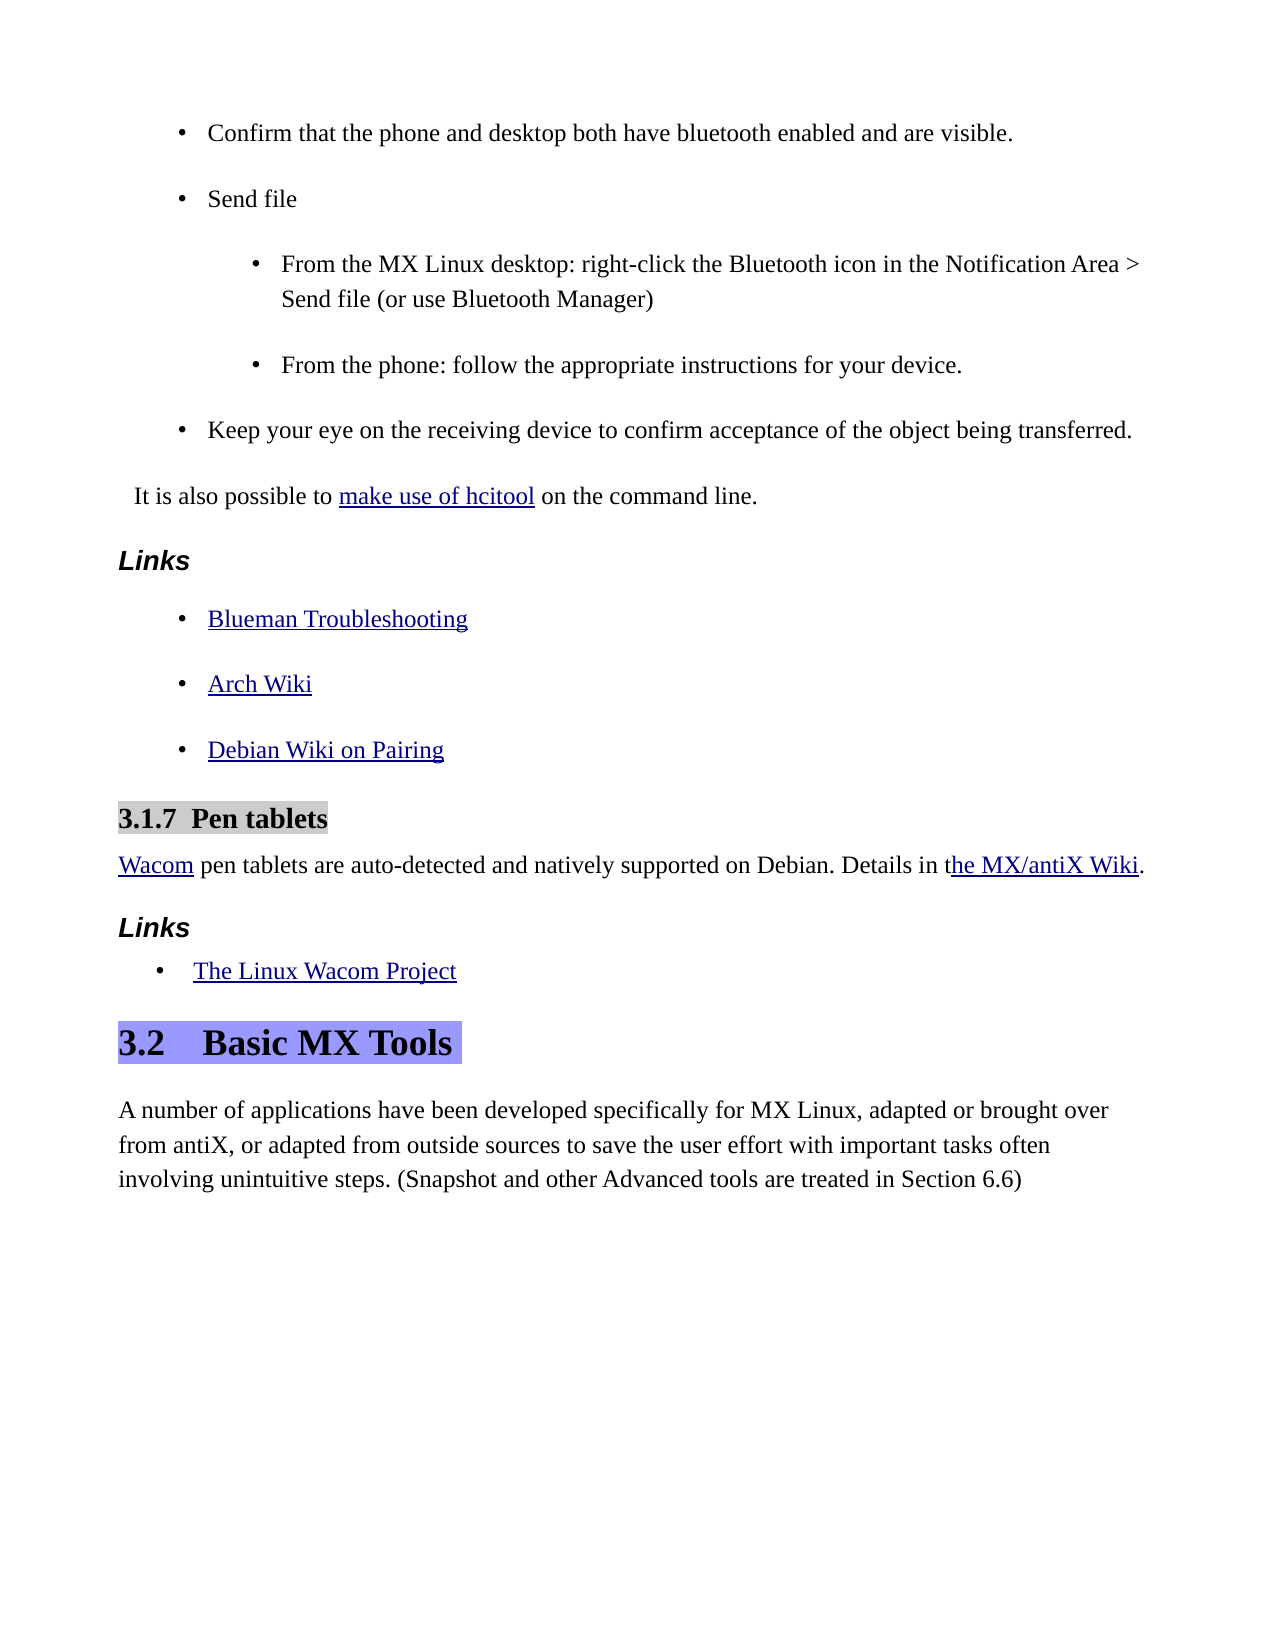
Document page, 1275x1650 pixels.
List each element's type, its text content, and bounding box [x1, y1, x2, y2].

list From the phone: follow the appropriate instructions for your device. [252, 350, 1141, 378]
subtitle Links [118, 544, 1157, 576]
text A number of applications have been developed specifically for MX Linux, adapted or brought over from antiX, or adapted from outside sources to save the user effort with important tasks often involving unintuitive steps. (Snapshot and other Advanced tools are treated in Section 6.6) [118, 1095, 1141, 1193]
list From the MX Linux desktop: right-click the Bluetooth icon in the Notification Area > Send file (or use Bluetooth Manager) [252, 249, 1141, 313]
subtitle 3.2 Basic MX Tools [462, 1021, 1141, 1064]
list Debian Wiki on Pairing [178, 735, 1141, 764]
subtitle 3.1.7 Pen tablets [328, 801, 1138, 834]
text It is also possible to make use of hcitool on the command line. [134, 481, 1141, 510]
list Keep your eye on the receiving device to confirm acceptance of the object being transferred. [178, 416, 1141, 444]
list Arch Wiki [178, 669, 1141, 698]
text Wacom pen tablets are auto-detected and natively supported on Debian. Details in the MX/antiX Wiki. [118, 850, 1157, 879]
list Send file [178, 184, 1141, 213]
list Blueman Troubleshooting [178, 604, 1141, 633]
list Confirm that the phone and desktop both have bluetooth enabled and are visible. [178, 118, 1141, 147]
subtitle Links [118, 912, 1157, 944]
list The Linux Wacom Project [156, 956, 1157, 985]
